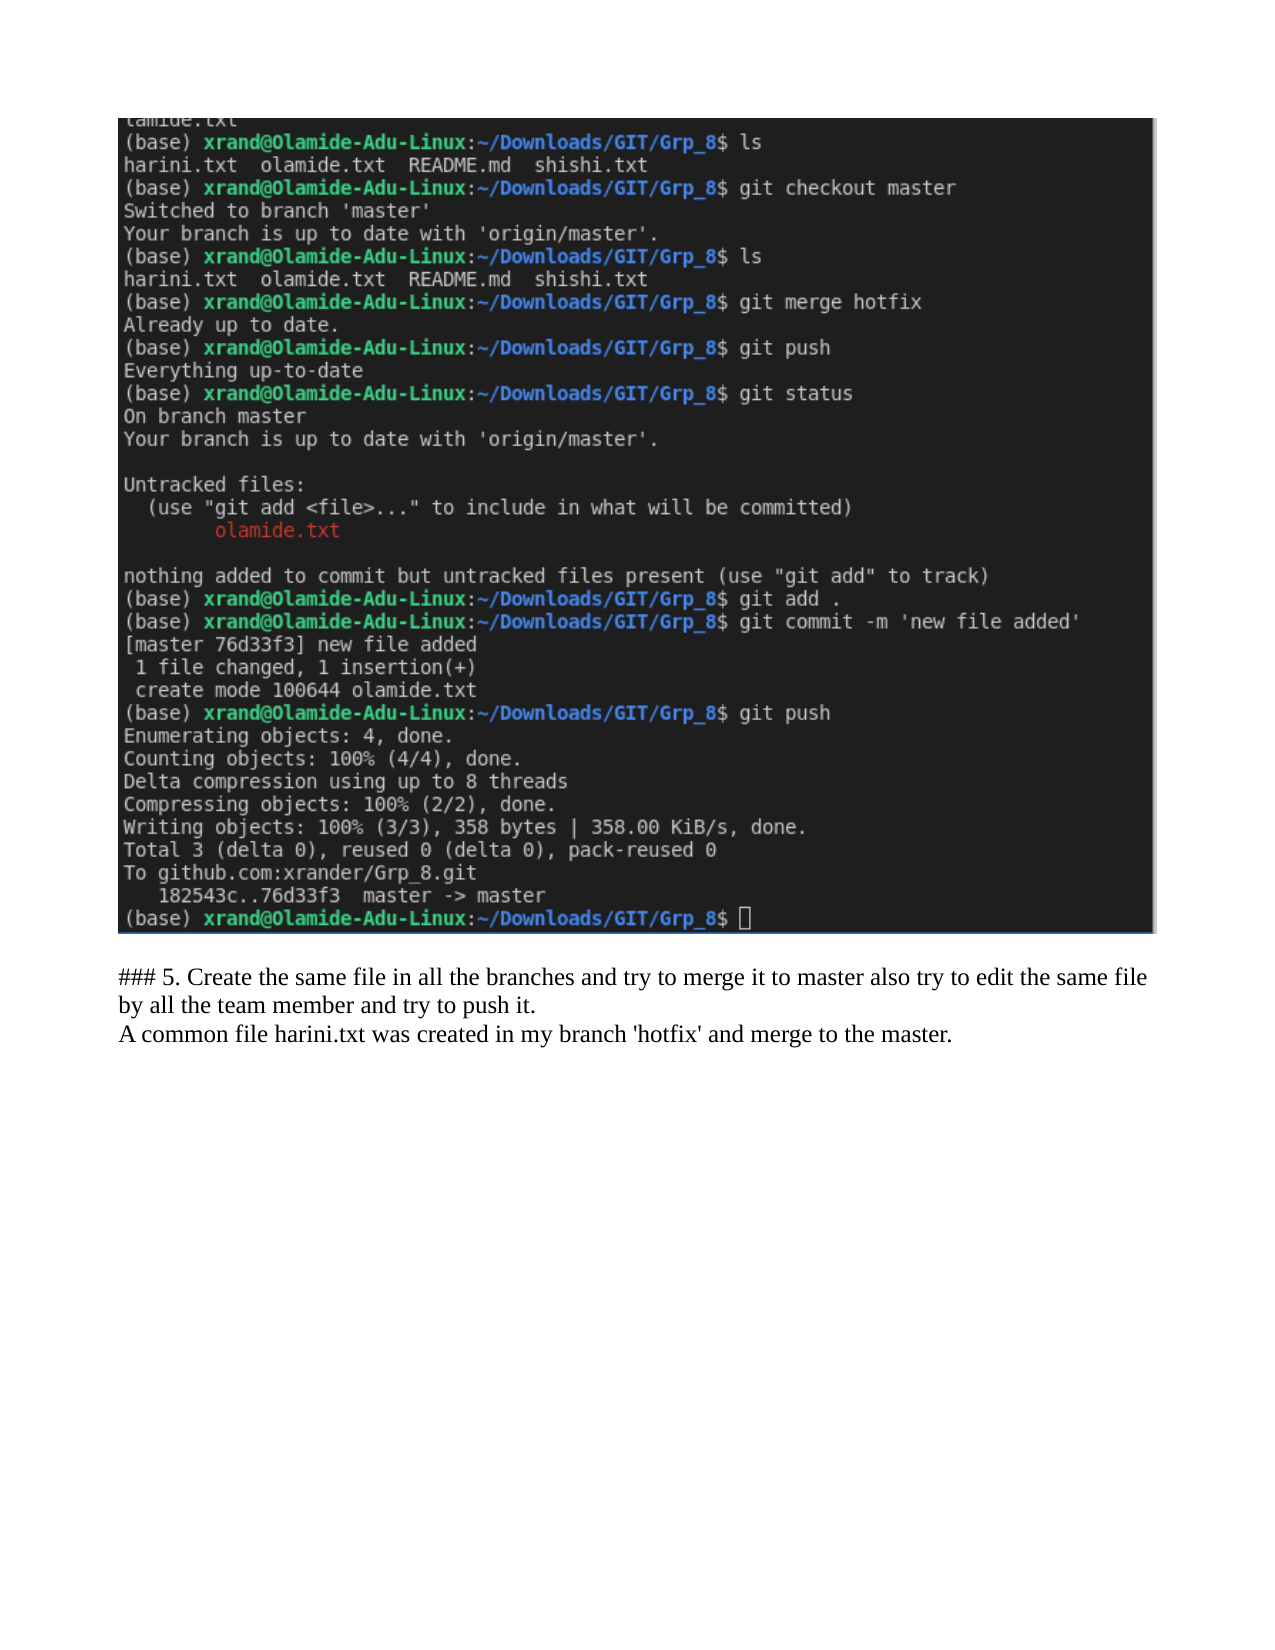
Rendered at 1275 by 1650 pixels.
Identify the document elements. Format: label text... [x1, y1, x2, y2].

text ### 5. Create the same file in all the branches and try to merge it to master also try to edit the same file by all the team member and try to push it. [118, 962, 1157, 1019]
picture [118, 118, 1157, 934]
text A common file harini.txt was created in my branch 'hotfix' and merge to the master. [118, 1019, 1157, 1048]
